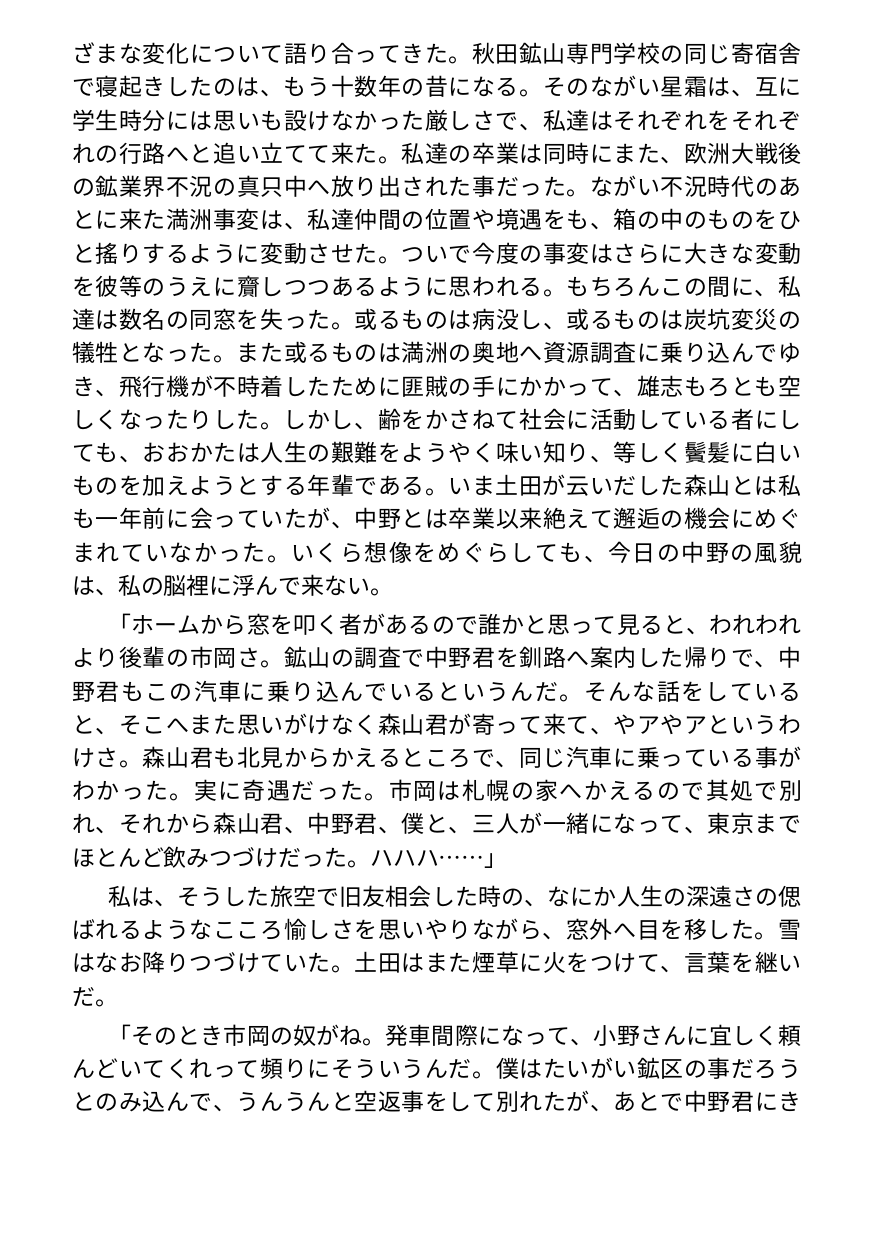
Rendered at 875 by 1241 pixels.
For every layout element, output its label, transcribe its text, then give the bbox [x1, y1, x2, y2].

text 「そのとき市岡の奴がね。発車間際になって、小野さんに宜しく頼んどいてくれって頻りにそういうんだ。僕はたいがい鉱区の事だろうとのみ込んで、うんうんと空返事をして別れたが、あとで中野君にき [72, 1017, 802, 1117]
text 私は、そうした旅空で旧友相会した時の、なにか人生の深遠さの偲ばれるようなこころ愉しさを思いやりながら、窓外へ目を移した。雪はなお降りつづけていた。土田はまた煙草に火をつけて、言葉を継いだ。 [72, 879, 802, 1012]
text ざまな変化について語り合ってきた。秋田鉱山専門学校の同じ寄宿舎で寝起きしたのは、もう十数年の昔になる。そのながい星霜は、互に学生時分には思いも設けなかった厳しさで、私達はそれぞれをそれぞれの行路へと追い立てて来た。私達の卒業は同時にまた、欧洲大戦後の鉱業界不況の真只中へ放り出された事だった。ながい不況時代のあとに来た満洲事変は、私達仲間の位置や境遇をも、箱の中のものをひと搖りするように変動させた。ついで今度の事変はさらに大きな変動を彼等のうえに齎しつつあるように思われる。もちろんこの間に、私達は数名の同窓を失った。或るものは病没し、或るものは炭坑変災の犠牲となった。また或るものは満洲の奥地へ資源調査に乗り込んでゆき、飛行機が不時着したために匪賊の手にかかって、雄志もろとも空しくなったりした。しかし、齢をかさねて社会に活動している者にしても、おおかたは人生の艱難をようやく味い知り、等しく鬢髪に白いものを加えようとする年輩である。いま土田が云いだした森山とは私も一年前に会っていたが、中野とは卒業以来絶えて邂逅の機会にめぐまれていなかった。いくら想像をめぐらしても、今日の中野の風貌は、私の脳裡に浮んで来ない。 [72, 36, 802, 601]
text 「ホームから窓を叩く者があるので誰かと思って見ると、われわれより後輩の市岡さ。鉱山の調査で中野君を釧路へ案内した帰りで、中野君もこの汽車に乗り込んでいるというんだ。そんな話をしていると、そこへまた思いがけなく森山君が寄って来て、やアやアというわけさ。森山君も北見からかえるところで、同じ汽車に乗っている事がわかった。実に奇遇だった。市岡は札幌の家へかえるので其処で別れ、それから森山君、中野君、僕と、三人が一緒になって、東京までほとんど飲みつづけだった。ハハハ……」 [72, 607, 802, 873]
